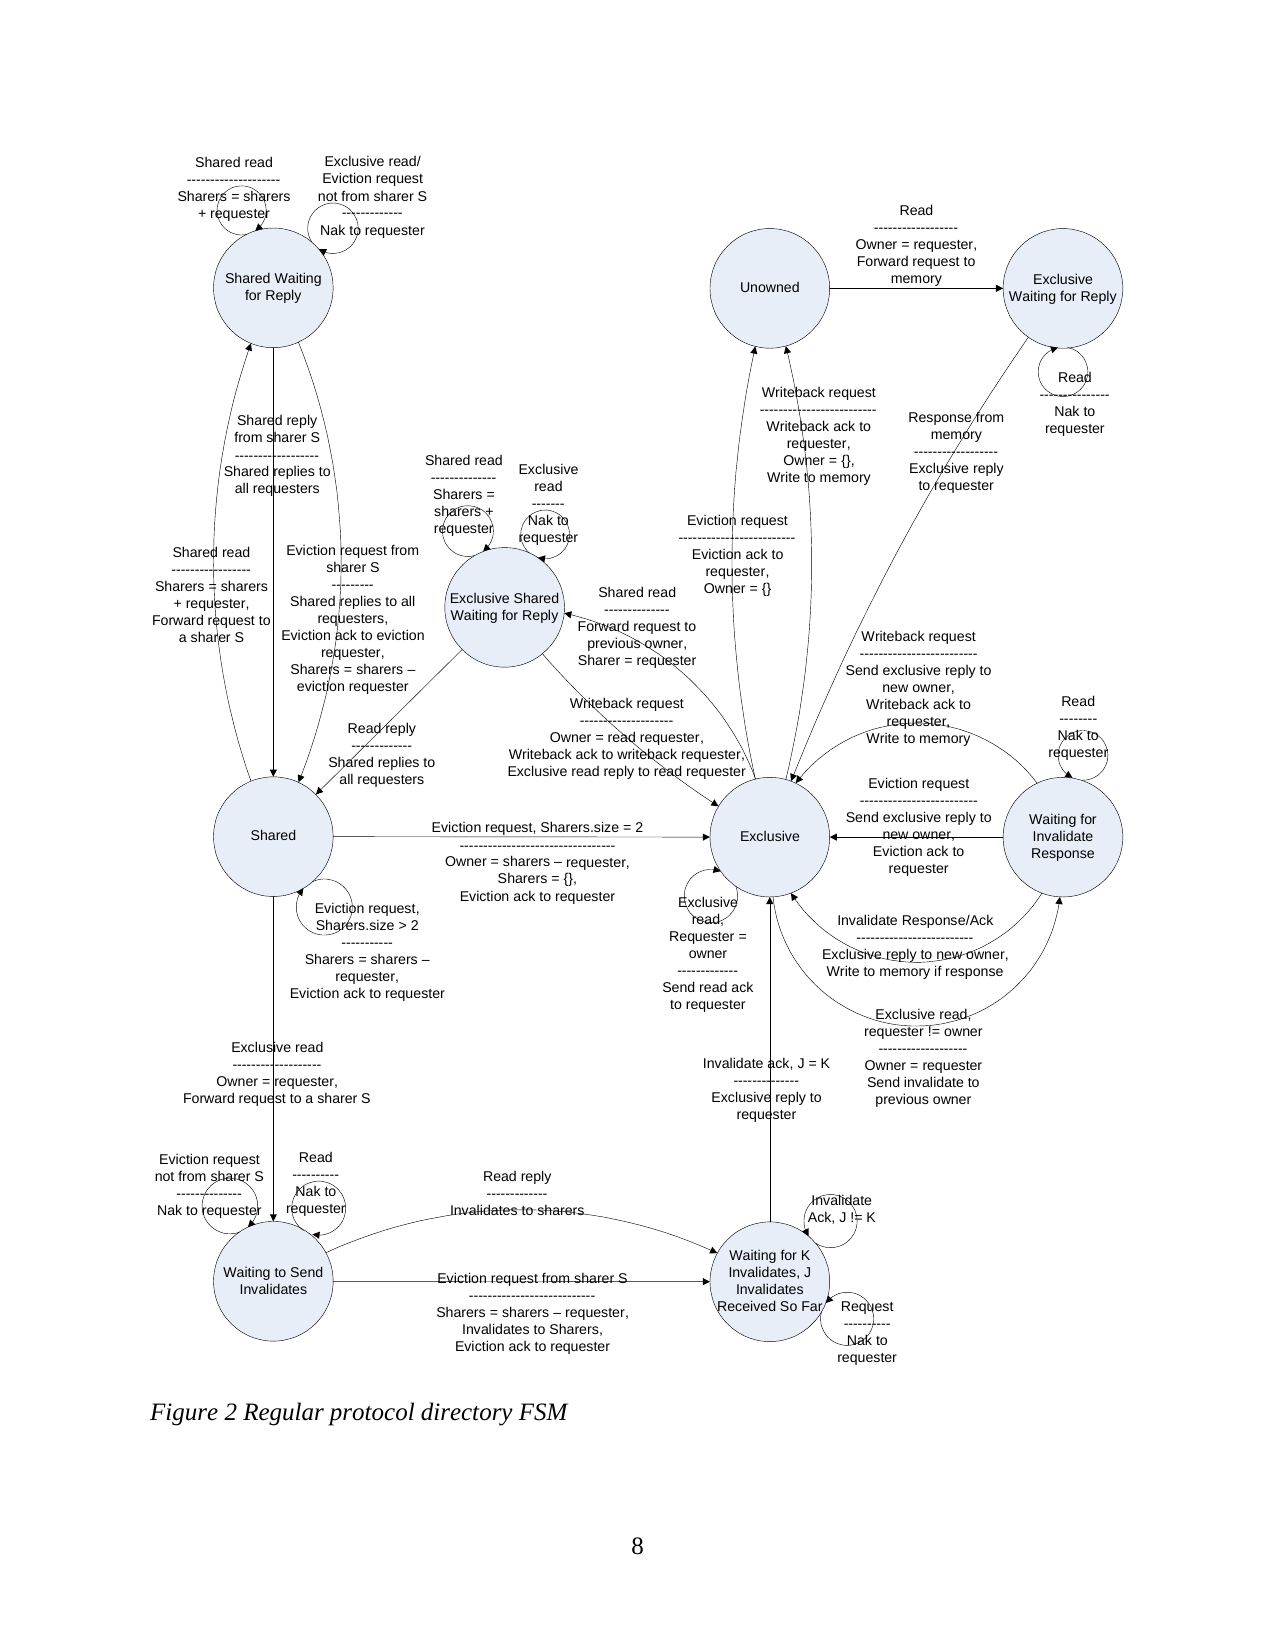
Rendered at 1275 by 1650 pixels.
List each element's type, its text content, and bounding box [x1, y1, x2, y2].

text Figure 2 Regular protocol directory FSM [150, 1397, 1125, 1426]
text Another type of transition that occurs from the !Exclusive! state is when the directory receives an exclusive read and the requester is not the owner. In this situation, the directory would set the requester as the owner and send an invalidate to the previous owner, while transitioning to !Waiting for Invalidate Response,! where it waits for a writeback request, an eviction request, or an invalidate ack to cause it to transition back to !Exclusive.! If a read request arrives while the directory is in !Waiting for Invalidate Response,! the directory would send a nak to the [150, 1426, 1125, 1483]
text Another type of transition that occurs from the !Exclusive! state is when the directory receives an exclusive read and the requester is not the owner. In this situation, the directory would set the requester as the owner and send an invalidate to the previous owner, while transitioning to !Waiting for Invalidate Response,! where it waits for a writeback request, an eviction request, or an invalidate ack to cause it to transition back to !Exclusive.! If a read request arrives while the directory is in !Waiting for Invalidate Response,! the directory would send a nak to the [150, 150, 1125, 1397]
